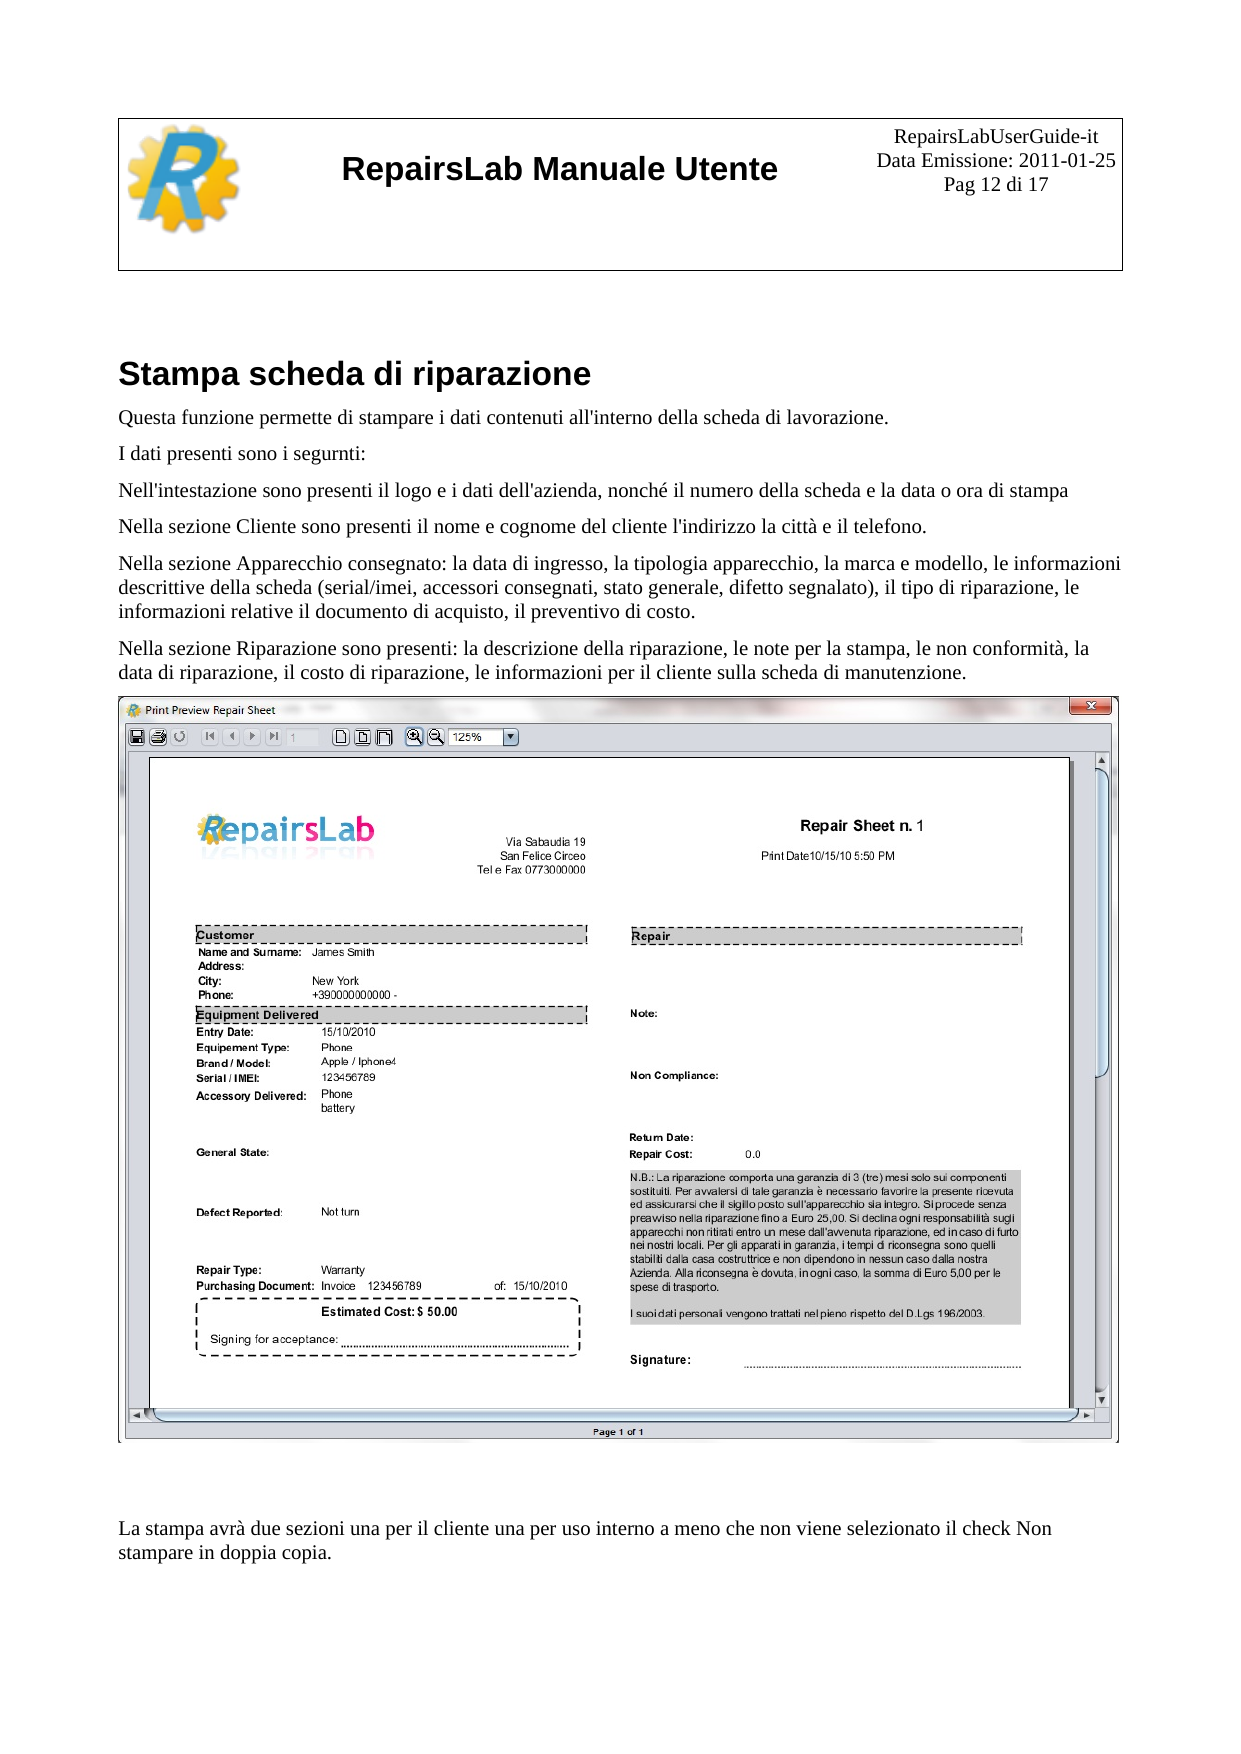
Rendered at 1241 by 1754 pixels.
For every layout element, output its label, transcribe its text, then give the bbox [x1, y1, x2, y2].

picture [127, 123, 241, 236]
text Nella sezione Apparecchio consegnato: la data di ingresso, la tipologia apparecchio, la marca e modello, le informazioni descrittive della scheda (serial/imei, accessori consegnati, stato generale, difetto segnalato), il tipo di riparazione, le informazioni relative il documento di acquisto, il preventivo di costo. [118, 551, 1122, 623]
text La stampa avrà due sezioni una per il cliente una per uso interno a meno che non viene selezionato il check Non stampare in doppia copia. [118, 1516, 1122, 1564]
text Nella sezione Riparazione sono presenti: la descrizione della riparazione, le note per la stampa, le non conformità, la data di riparazione, il costo di riparazione, le informazioni per il cliente sulla scheda di manutenzione. [118, 636, 1122, 684]
picture [118, 696, 1122, 1443]
text Nell'intestazione sono presenti il logo e i dati dell'azienda, nonché il numero della scheda e la data o ora di stampa [118, 478, 1122, 502]
subtitle Stampa scheda di riparazione [118, 353, 1122, 392]
text Questa funzione permette di stampare i dati contenuti all'interno della scheda di lavorazione. [118, 405, 1122, 429]
text Nella sezione Cliente sono presenti il nome e cognome del cliente l'indirizzo la città e il telefono. [118, 514, 1122, 538]
text I dati presenti sono i segurnti: [118, 441, 1122, 465]
